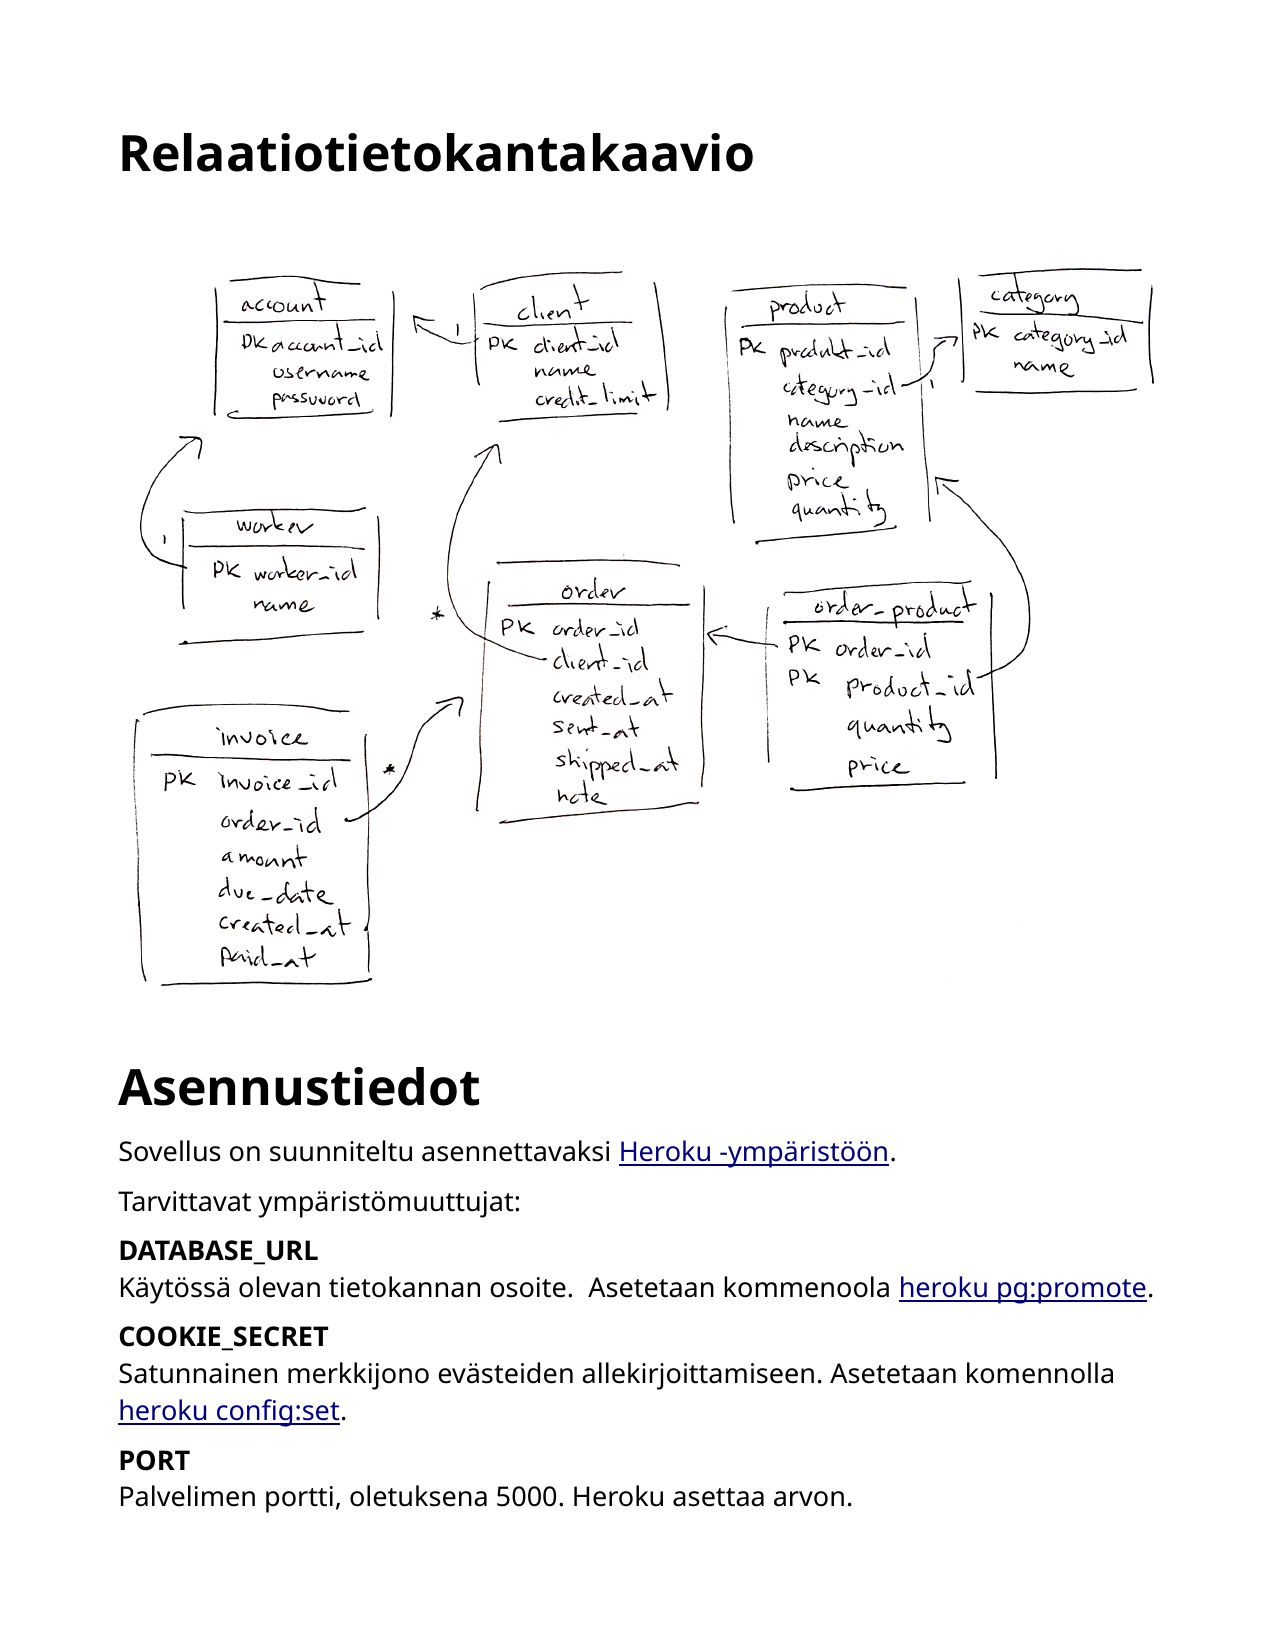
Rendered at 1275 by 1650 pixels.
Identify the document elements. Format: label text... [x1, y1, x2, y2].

text Tarvittavat ympäristömuuttujat: [118, 1182, 1157, 1219]
subtitle Asennustiedot [118, 224, 1157, 1120]
subtitle Relaatiotietokantakaavio [118, 118, 1157, 186]
picture [124, 259, 1164, 993]
text Sovellus on suunniteltu asennettavaksi Heroku -ympäristöön. [118, 1133, 1157, 1170]
text DATABASE_URL Käytössä olevan tietokannan osoite. Asetetaan kommenoola heroku pg:promote. [118, 1232, 1157, 1305]
text PORT Palvelimen portti, oletuksena 5000. Heroku asettaa arvon. [118, 1441, 1157, 1515]
text COOKIE_SECRET Satunnainen merkkijono evästeiden allekirjoittamiseen. Asetetaan komennolla heroku config:set. [118, 1318, 1157, 1428]
